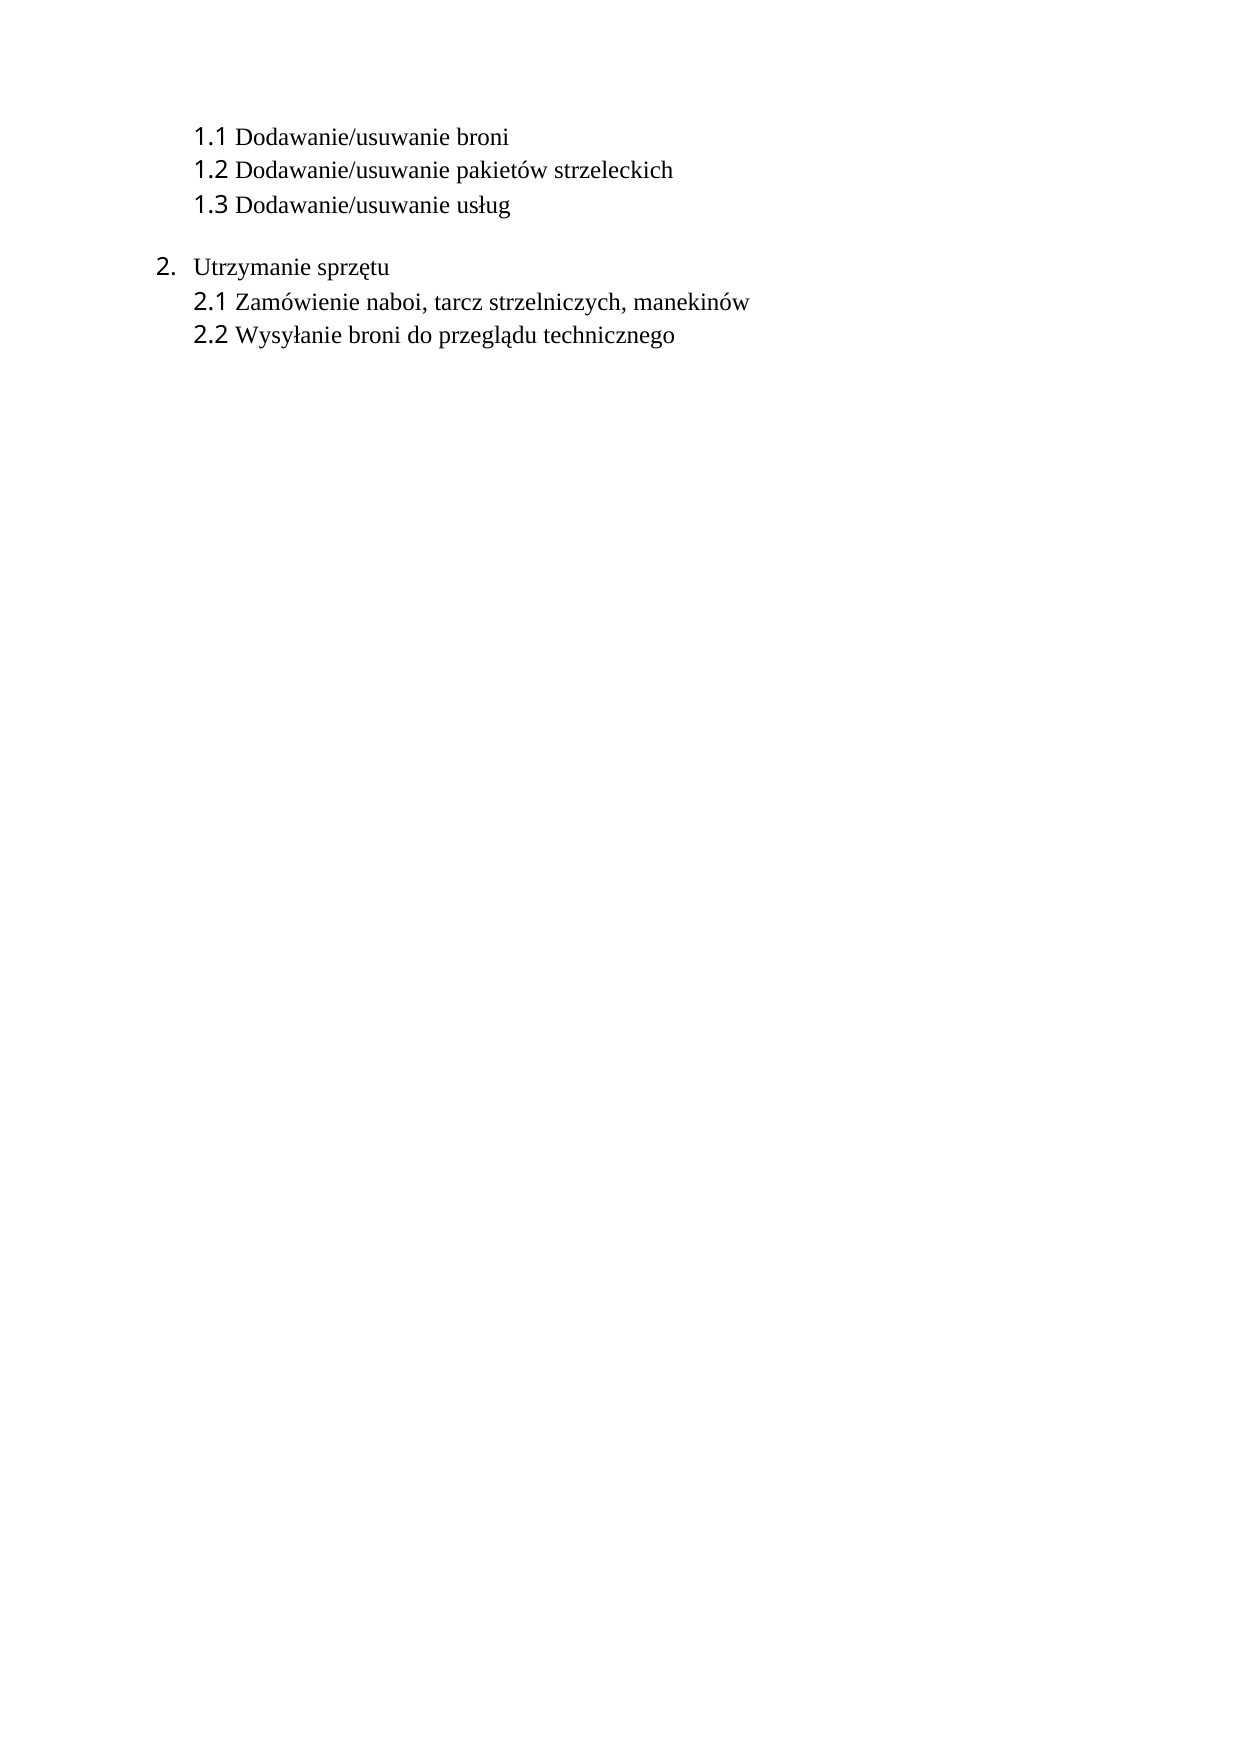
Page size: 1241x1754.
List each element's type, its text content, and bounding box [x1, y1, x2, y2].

list Utrzymanie sprzętu 2.1 Zamówienie naboi, tarcz strzelniczych, manekinów 2.2 Wysyłanie broni do przeglądu technicznego [156, 249, 1122, 380]
list 1.1 Dodawanie/usuwanie broni 1.2 Dodawanie/usuwanie pakietów strzeleckich 1.3 Dodawanie/usuwanie usług [156, 118, 1122, 249]
